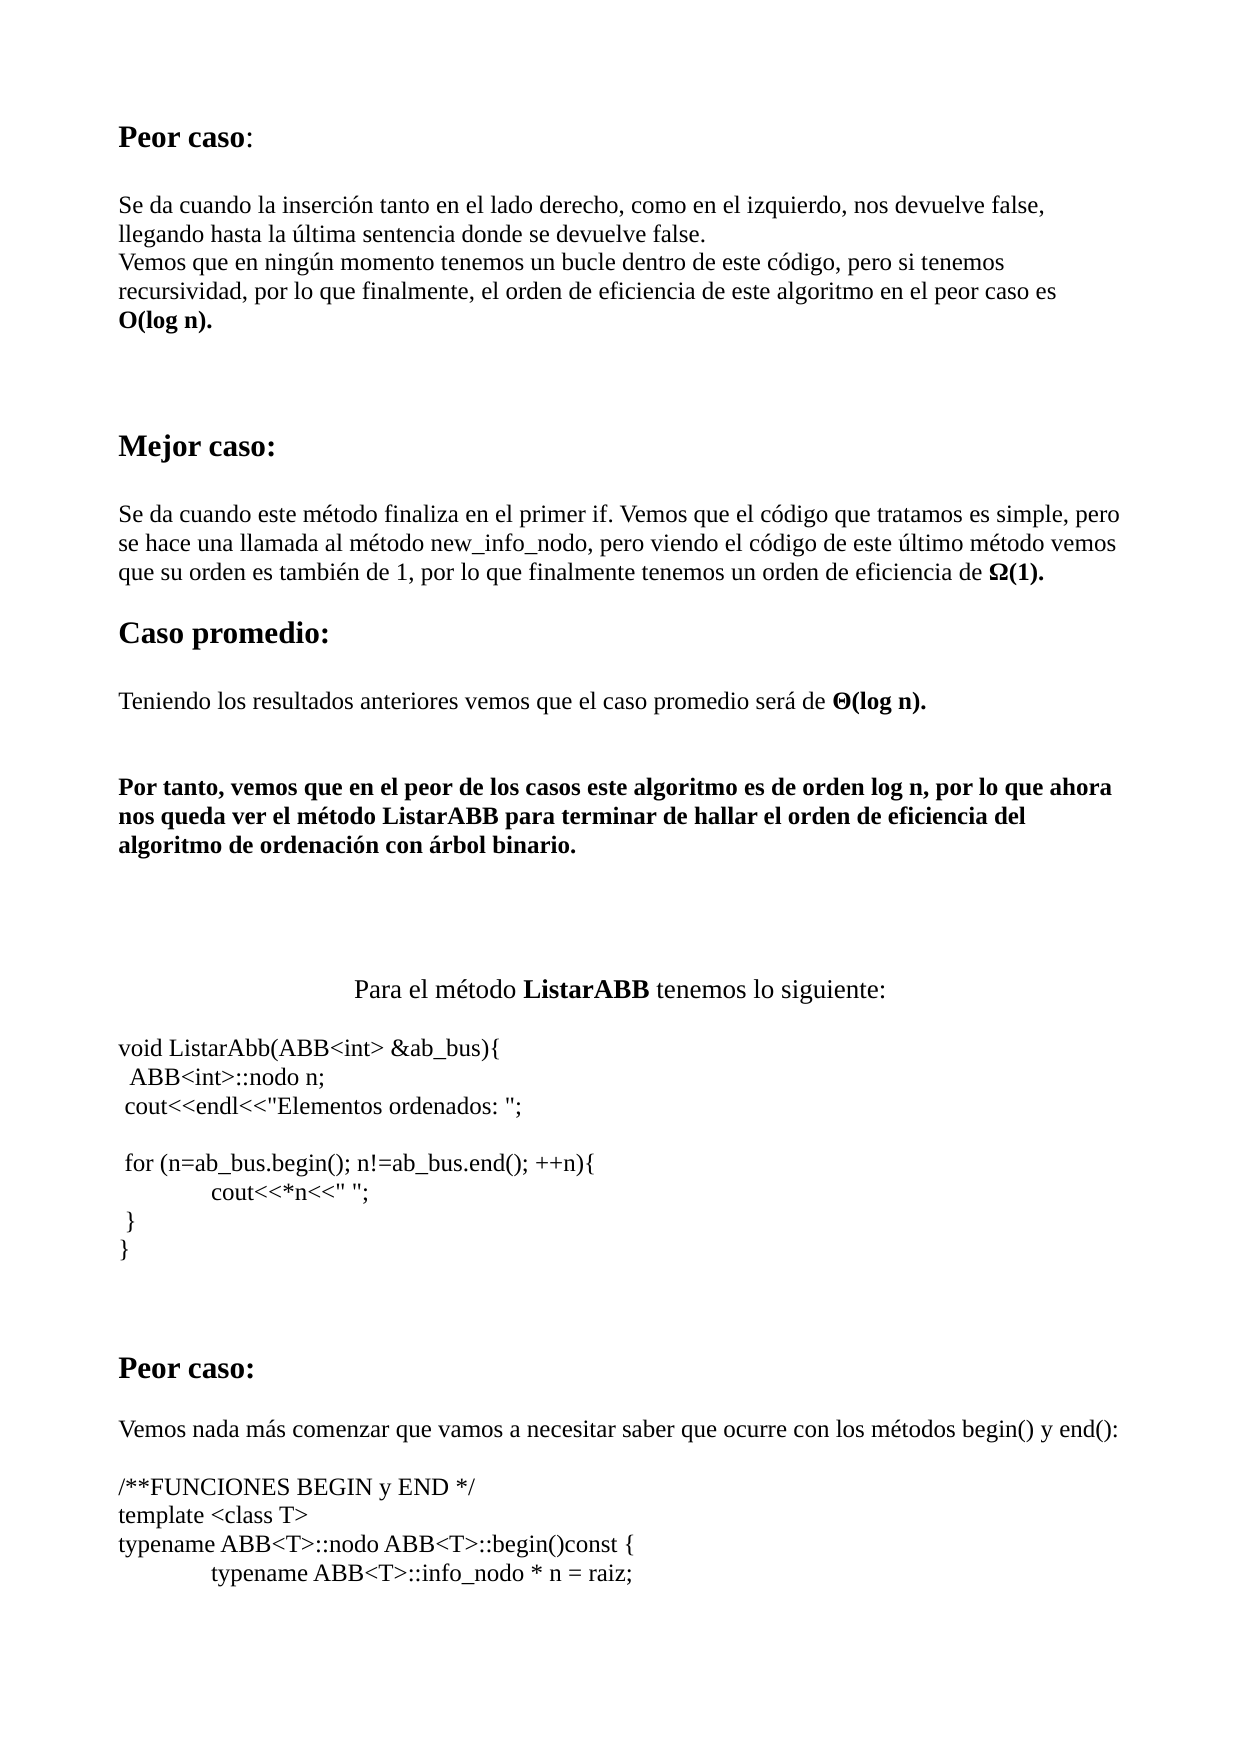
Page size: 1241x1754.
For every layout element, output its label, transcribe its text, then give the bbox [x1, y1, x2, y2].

text void ListarAbb(ABB<int> &ab_bus){ [118, 1033, 1122, 1062]
text cout<<endl<<"Elementos ordenados: "; [118, 1091, 1122, 1119]
text Se da cuando este método finaliza en el primer if. Vemos que el código que tratamos es simple, pero se hace una llamada al método new_info_nodo, pero viendo el código de este último método vemos que su orden es también de 1, por lo que finalmente tenemos un orden de eficiencia de Ω(1). [118, 499, 1122, 585]
text /**FUNCIONES BEGIN y END */ [118, 1472, 1122, 1501]
text typename ABB<T>::nodo ABB<T>::begin()const { [118, 1529, 1122, 1558]
text Para el método ListarABB tenemos lo siguiente: [118, 973, 1122, 1004]
text Teniendo los resultados anteriores vemos que el caso promedio será de Θ(log n). [118, 686, 1122, 715]
text Caso promedio: [118, 614, 1122, 650]
text ABB<int>::nodo n; [118, 1062, 1122, 1091]
text Se da cuando la inserción tanto en el lado derecho, como en el izquierdo, nos devuelve false, llegando hasta la última sentencia donde se devuelve false. [118, 190, 1122, 247]
text } [118, 1206, 1122, 1234]
text for (n=ab_bus.begin(); n!=ab_bus.end(); ++n){ [118, 1148, 1122, 1177]
text } [118, 1234, 1122, 1263]
text Vemos nada más comenzar que vamos a necesitar saber que ocurre con los métodos begin() y end(): [118, 1414, 1122, 1443]
text Mejor caso: [118, 427, 1122, 463]
text Por tanto, vemos que en el peor de los casos este algoritmo es de orden log n, por lo que ahora nos queda ver el método ListarABB para terminar de hallar el orden de eficiencia del algoritmo de ordenación con árbol binario. [118, 772, 1122, 858]
text Peor caso: [118, 118, 1122, 154]
text typename ABB<T>::info_nodo * n = raiz; [118, 1558, 1122, 1587]
text template <class T> [118, 1501, 1122, 1529]
text cout<<*n<<" "; [118, 1177, 1122, 1206]
text Peor caso: [118, 1349, 1122, 1386]
text Vemos que en ningún momento tenemos un bucle dentro de este código, pero si tenemos recursividad, por lo que finalmente, el orden de eficiencia de este algoritmo en el peor caso es O(log n). [118, 247, 1122, 334]
